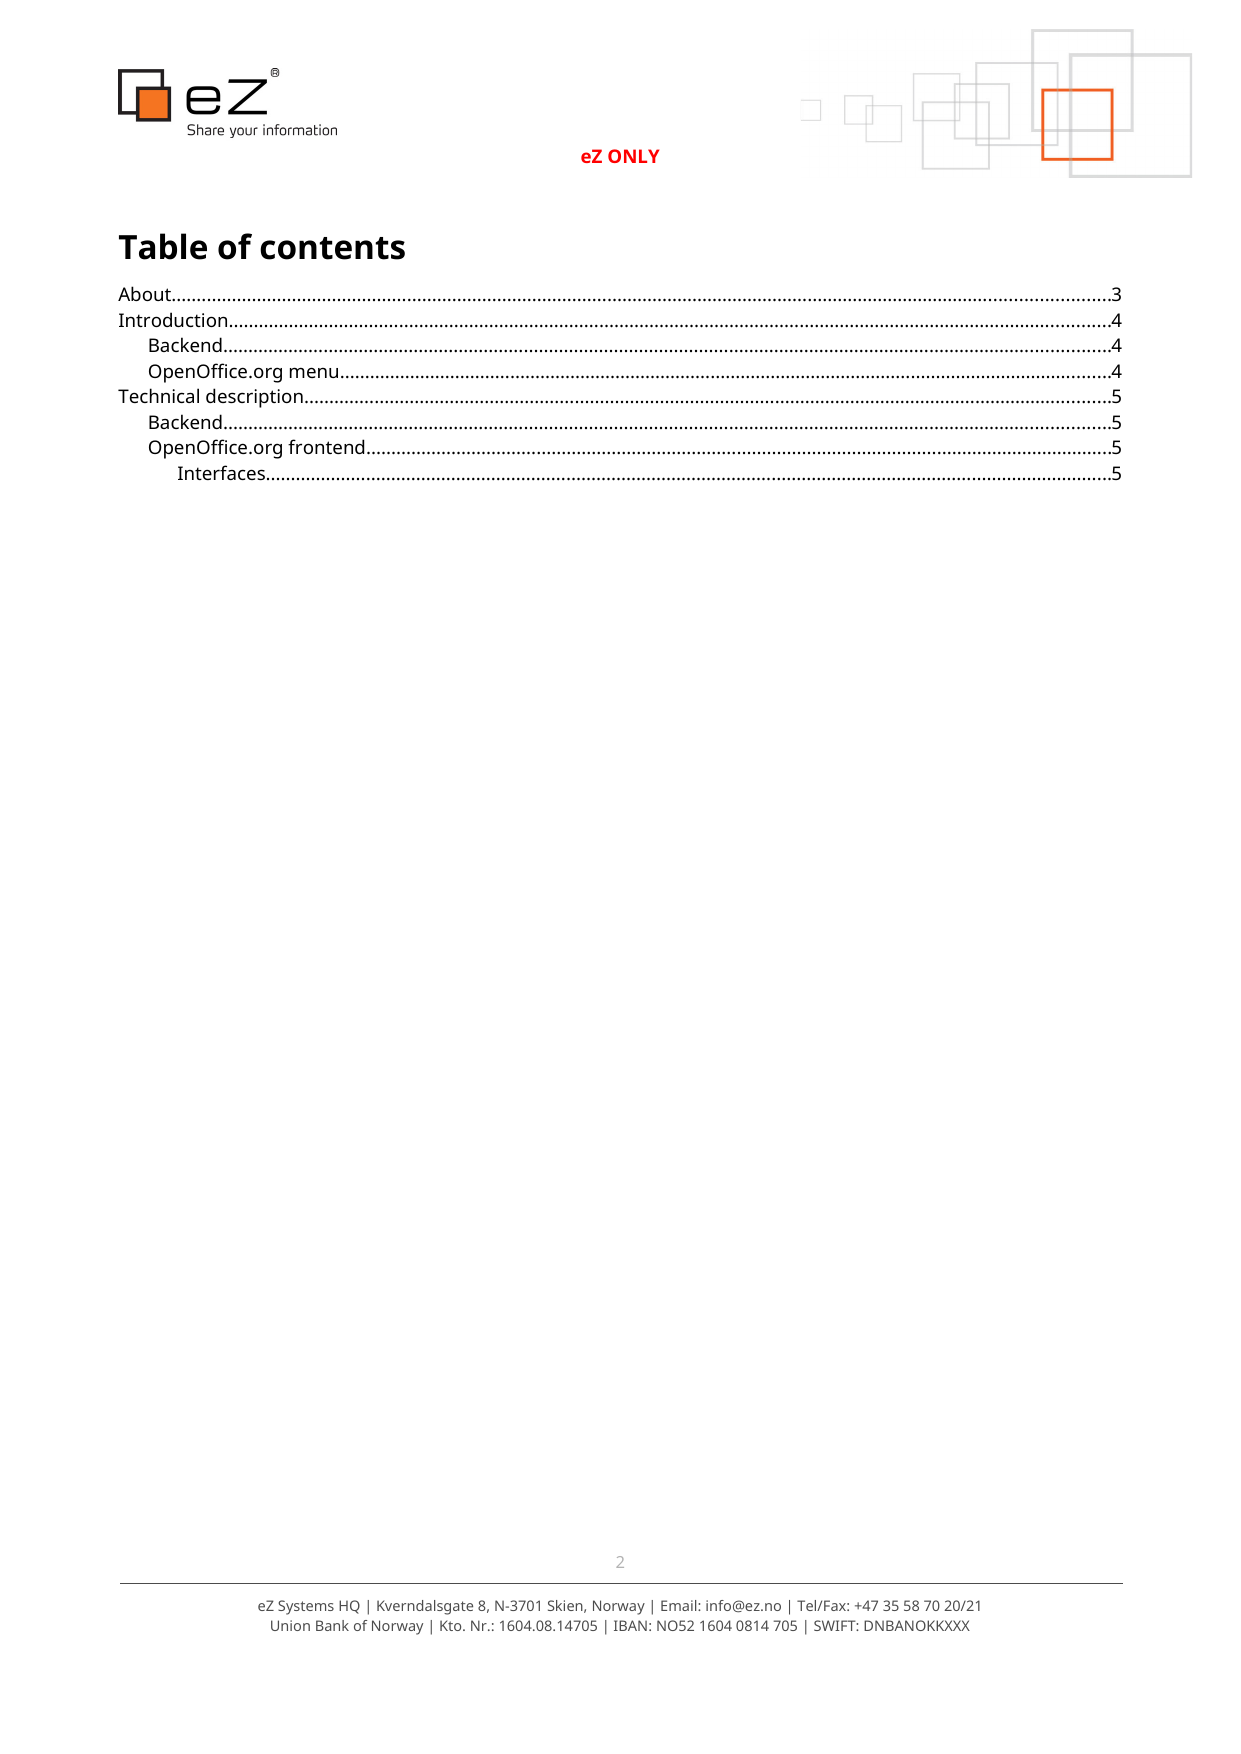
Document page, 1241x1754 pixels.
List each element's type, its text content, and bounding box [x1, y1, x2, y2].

text Introduction 4 [118, 307, 1122, 333]
text Interfaces 5 [177, 460, 1122, 486]
text OpenOffice.org menu 4 [148, 358, 1122, 384]
text Technical description 5 [118, 384, 1122, 409]
picture [800, 29, 1193, 178]
text About 3 [118, 282, 1122, 307]
picture [118, 68, 442, 187]
text Backend 5 [148, 409, 1122, 435]
text OpenOffice.org frontend 5 [148, 435, 1122, 460]
subtitle Table of contents [118, 224, 1122, 269]
text Backend 4 [148, 333, 1122, 358]
